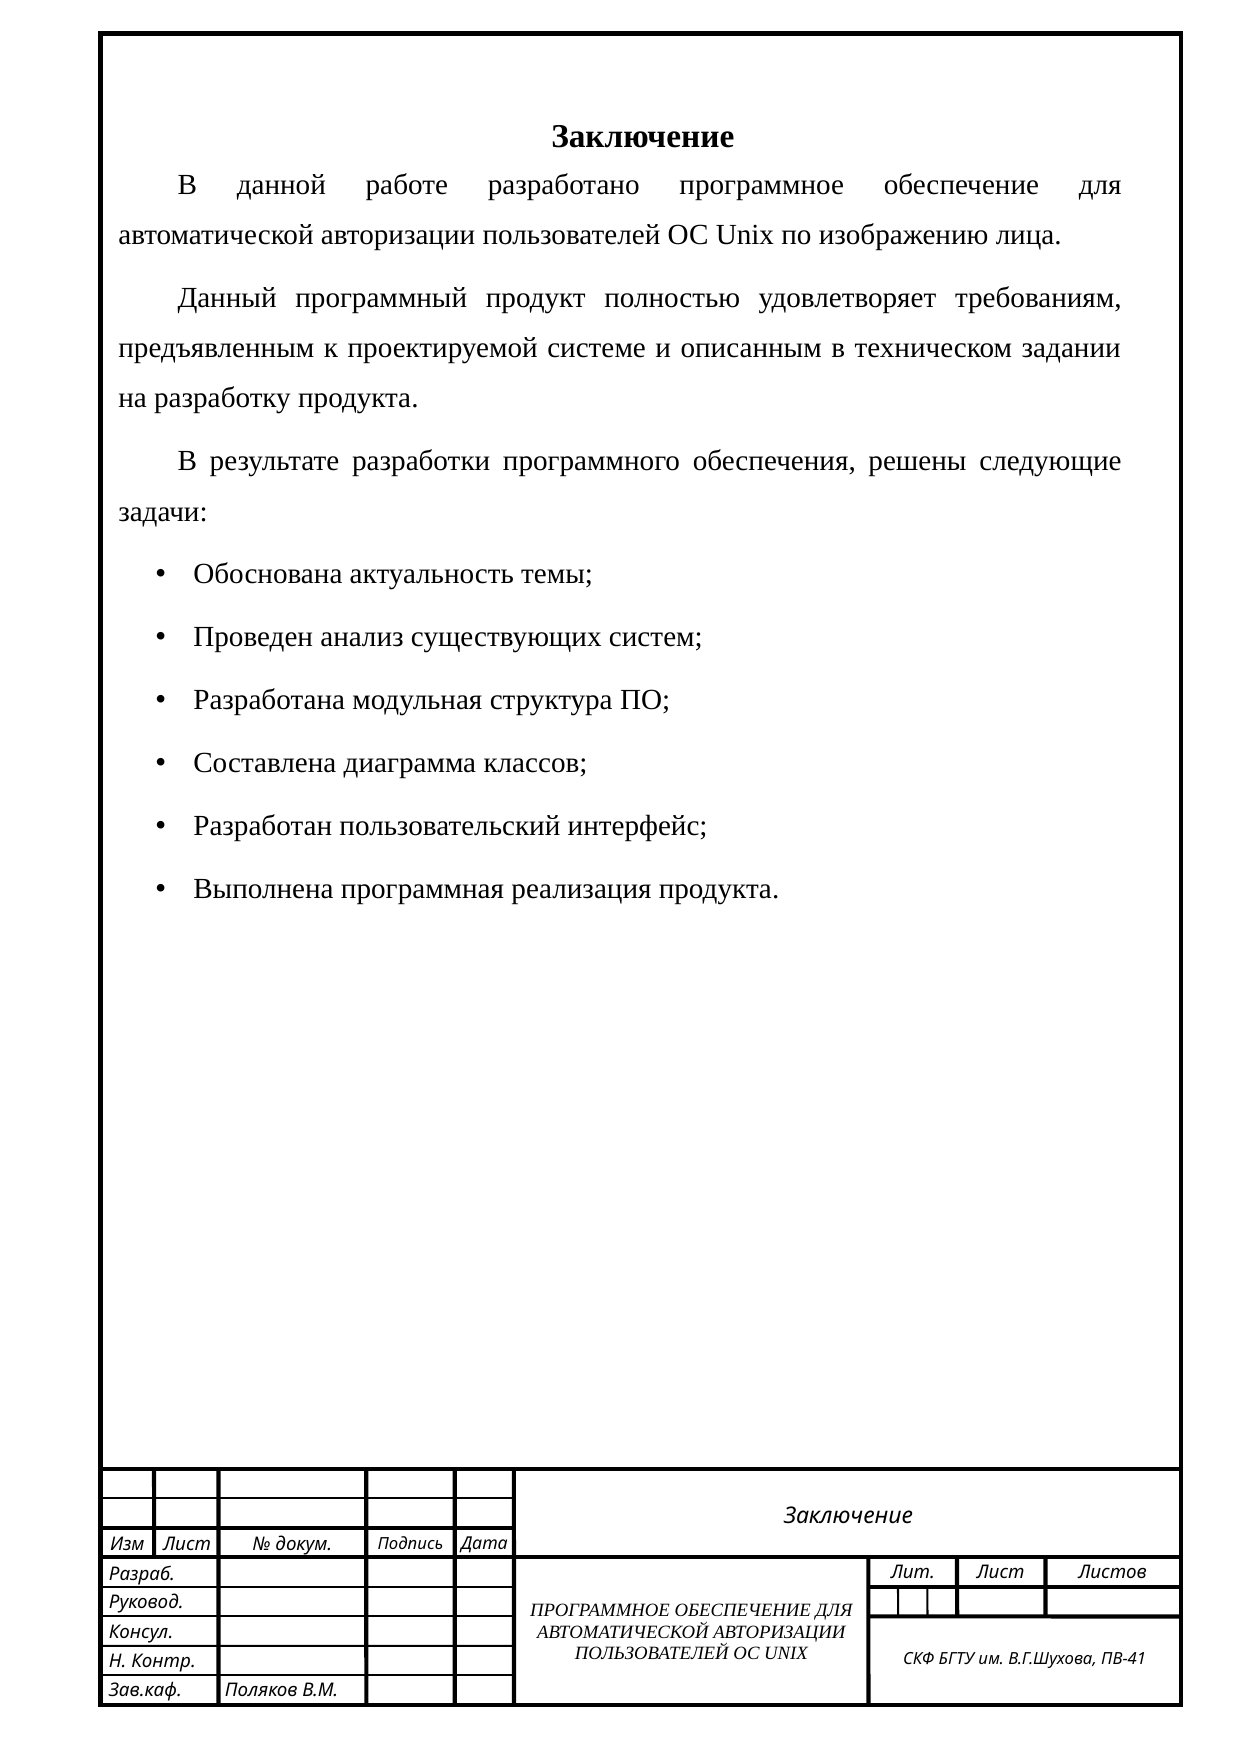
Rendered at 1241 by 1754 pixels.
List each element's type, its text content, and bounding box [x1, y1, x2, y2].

list Проведен анализ существующих систем; [156, 619, 1122, 653]
list Разработана модульная структура ПО; [156, 682, 1122, 716]
list Выполнена программная реализация продукта. [156, 871, 1122, 905]
title Заключение [118, 116, 1122, 154]
list Разработан пользовательский интерфейс; [156, 808, 1122, 842]
text В данной работе разработано программное обеспечение для автоматической авторизации пользователей ОС Unix по изображению лица. [118, 167, 1122, 251]
list Составлена диаграмма классов; [156, 745, 1122, 779]
text В результате разработки программного обеспечения, решены следующие задачи: [118, 443, 1122, 527]
text Данный программный продукт полностью удовлетворяет требованиям, предъявленным к проектируемой системе и описанным в техническом задании на разработку продукта. [118, 280, 1122, 414]
list Обоснована актуальность темы; [156, 556, 1122, 590]
